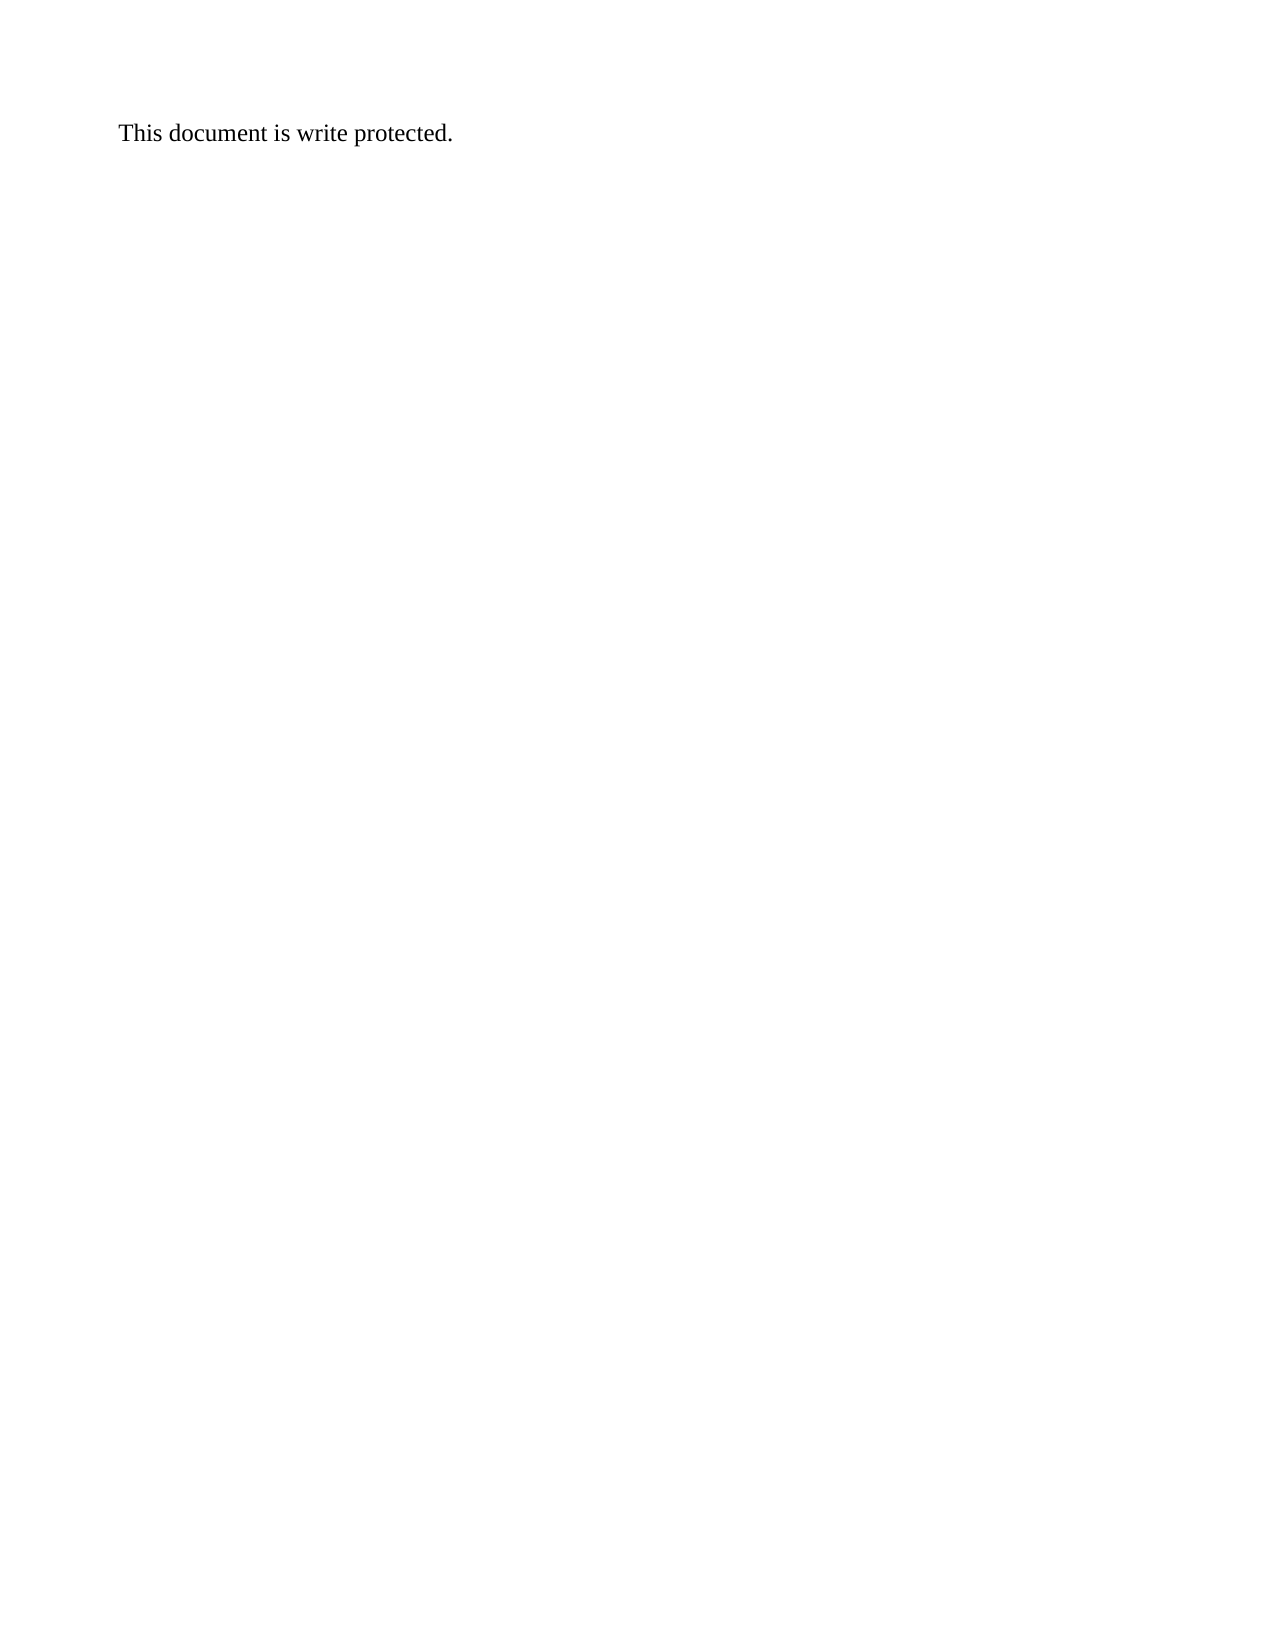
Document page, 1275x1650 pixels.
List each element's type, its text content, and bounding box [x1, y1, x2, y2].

text This document is write protected. [118, 118, 1157, 147]
